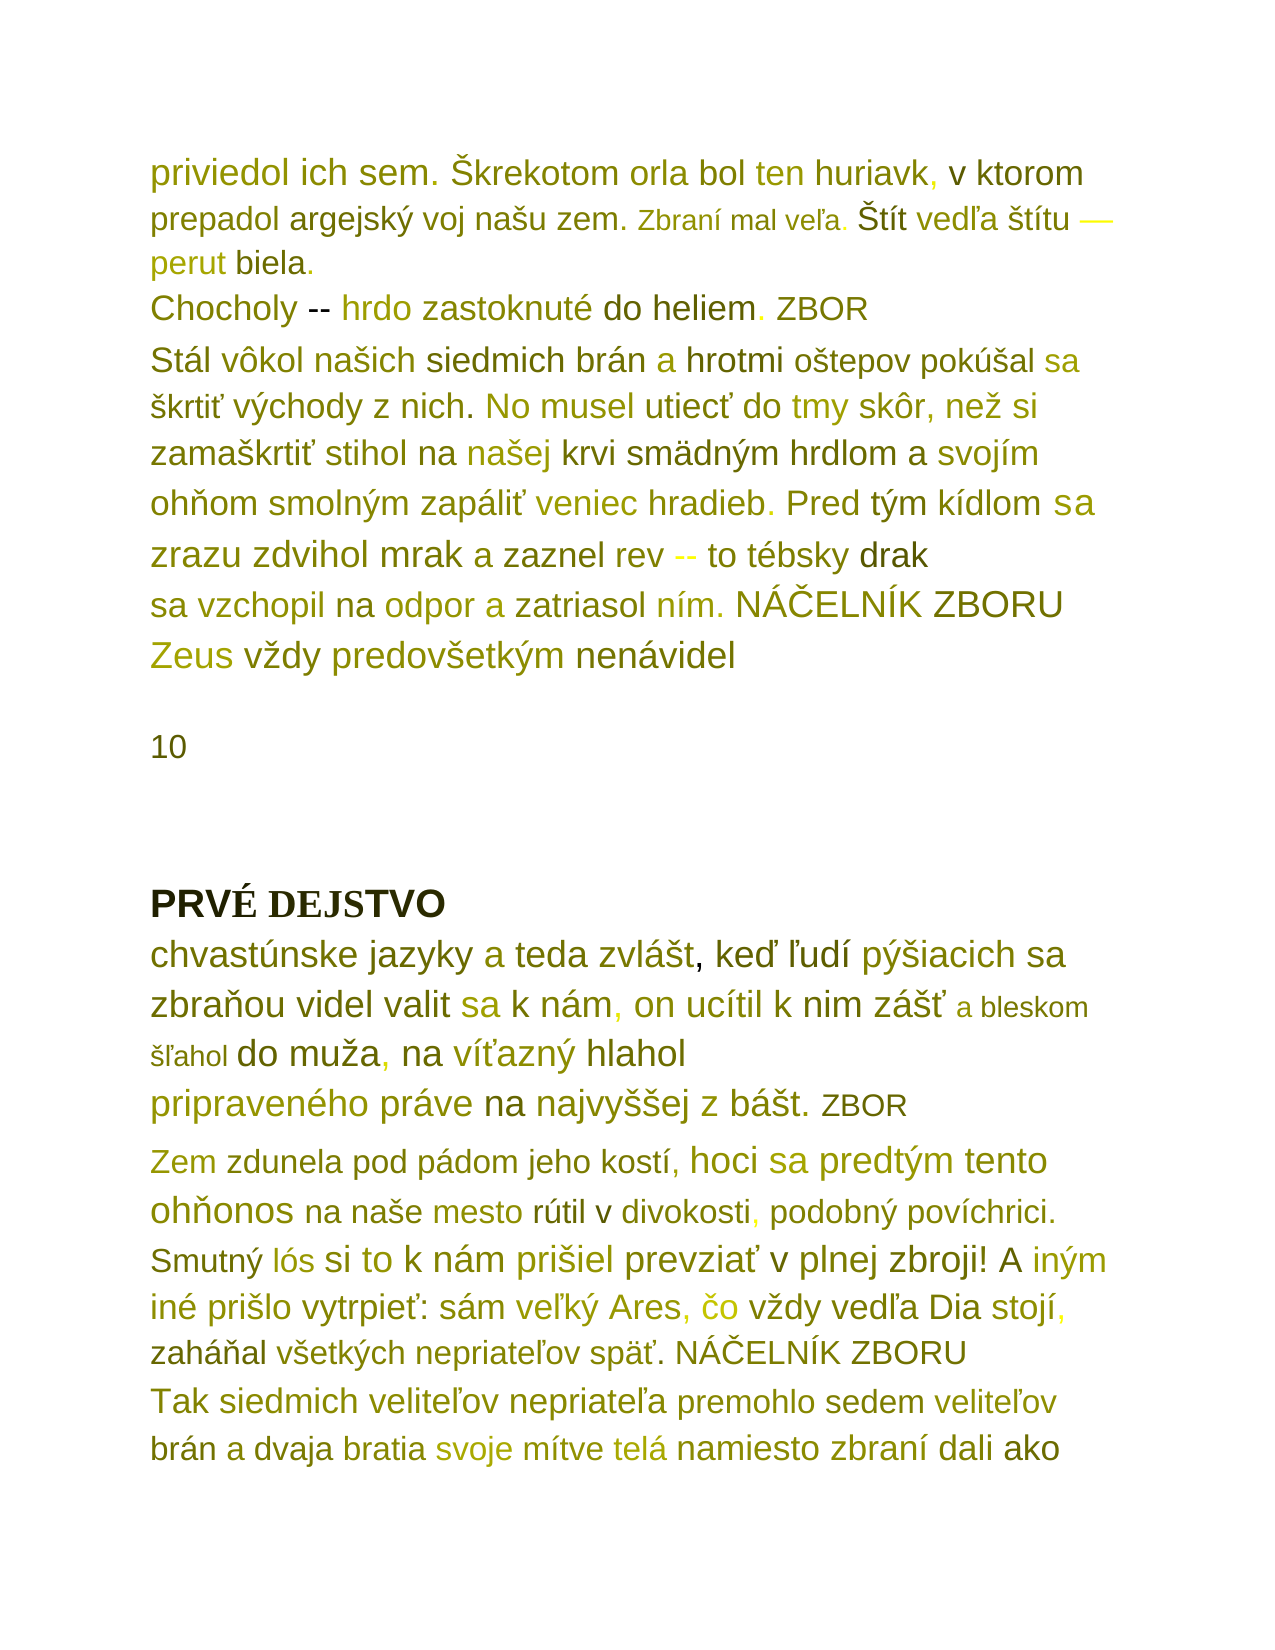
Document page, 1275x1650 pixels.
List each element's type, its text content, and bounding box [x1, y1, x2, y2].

text pripraveného práve na najvyššej z bášt. ZBOR [150, 1081, 1125, 1124]
text 10 [150, 727, 1125, 765]
text PRVÉ DEJSTVO [150, 880, 1125, 926]
text Chocholy -- hrdo zastoknuté do heliem. ZBOR [150, 287, 1125, 328]
text priviedol ich sem. Škrekotom orla bol ten huriavk, v ktorom prepadol argejský voj našu zem. Zbraní mal veľa. Štít vedľa štítu — perut biela. [150, 150, 1125, 281]
text Zem zdunela pod pádom jeho kostí, hoci sa predtým tento ohňonos na naše mesto rútil v divokosti, podobný povíchrici. Smutný lós si to k nám prišiel prevziať v plnej zbroji! A iným iné prišlo vytrpieť: sám veľký Ares, čo vždy vedľa Dia stojí, [150, 1138, 1125, 1327]
text Zeus vždy predovšetkým nenávidel [150, 633, 1125, 676]
text Stál vôkol našich siedmich brán a hrotmi oštepov pokúšal sa škrtiť východy z nich. No musel utiecť do tmy skôr, než si zamaškrtiť stihol na našej krvi smädným hrdlom a svojím ohňom smolným zapáliť veniec hradieb. Pred tým kídlom sa zrazu zdvihol mrak a zaznel rev -- to tébsky drak [150, 339, 1125, 576]
text chvastúnske jazyky a teda zvlášt, keď ľudí pýšiacich sa zbraňou videl valit sa k nám, on ucítil k nim zášť a bleskom šľahol do muža, na víťazný hlahol [150, 932, 1125, 1075]
text Tak siedmich veliteľov nepriateľa premohlo sedem veliteľov brán a dvaja bratia svoje mítve telá namiesto zbraní dali ako [150, 1380, 1125, 1467]
text zaháňal všetkých nepriateľov späť. NÁČELNÍK ZBORU [150, 1333, 1125, 1372]
text sa vzchopil na odpor a zatriasol ním. NÁČELNÍK ZBORU [150, 582, 1125, 625]
